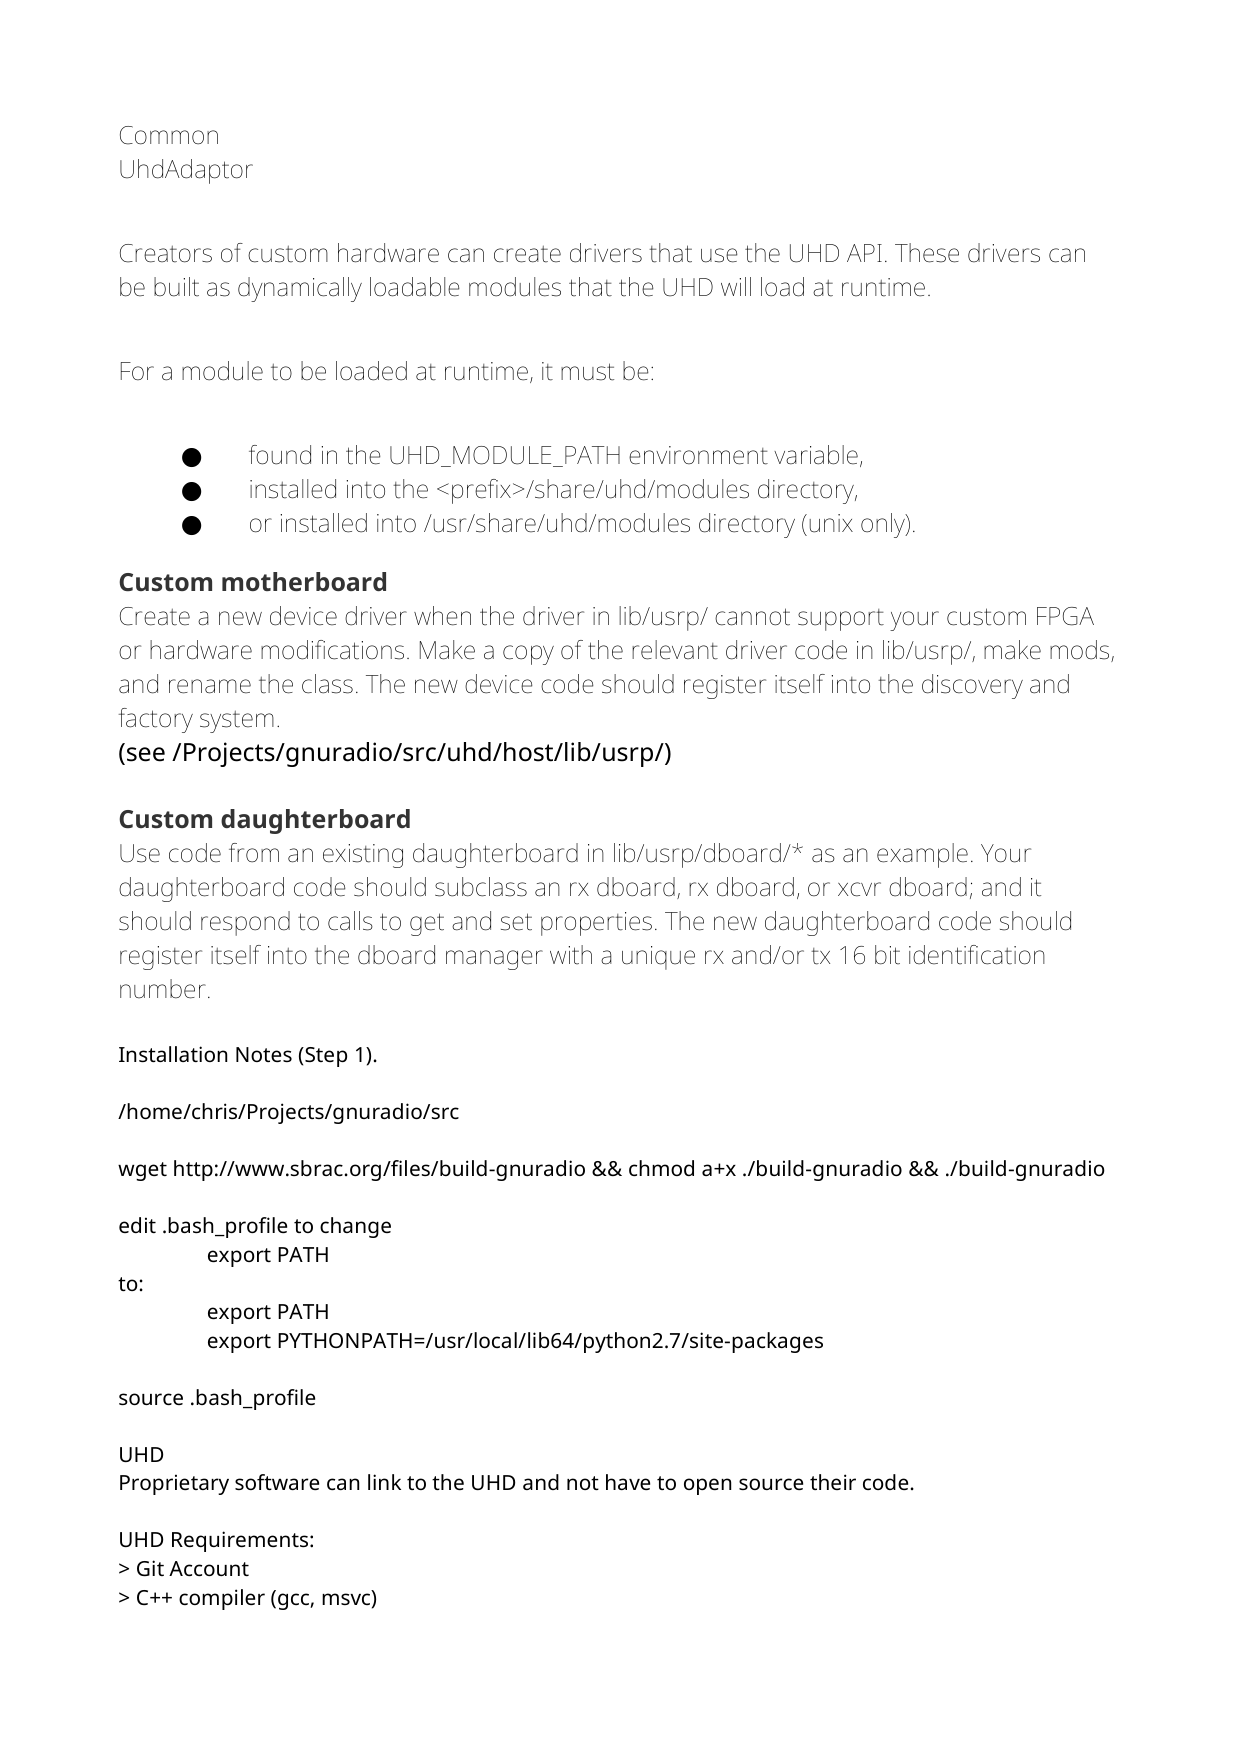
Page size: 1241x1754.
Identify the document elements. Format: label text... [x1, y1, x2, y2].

text Installation Notes (Step 1). [118, 1040, 1122, 1069]
text export PATH [118, 1297, 1122, 1326]
list installed into the <prefix>/share/uhd/modules directory, [160, 472, 1122, 506]
text UHD Requirements: [118, 1525, 1122, 1554]
text Creators of custom hardware can create drivers that use the UHD API. These drivers can be built as dynamically loadable modules that the UHD will load at runtime. [118, 236, 1122, 304]
text edit .bash_profile to change [118, 1211, 1122, 1240]
list or installed into /usr/share/uhd/modules directory (unix only). [160, 506, 1122, 540]
text > Git Account [118, 1554, 1122, 1582]
text UHD [118, 1440, 1122, 1468]
text > C++ compiler (gcc, msvc) [118, 1582, 1122, 1611]
text Custom motherboard [118, 565, 1122, 599]
text source .bash_profile [118, 1383, 1122, 1411]
text export PATH [118, 1240, 1122, 1268]
list found in the UHD_MODULE_PATH environment variable, [160, 438, 1122, 472]
text /home/chris/Projects/gnuradio/src [118, 1097, 1122, 1126]
text Create a new device driver when the driver in lib/usrp/ cannot support your custom FPGA or hardware modifications. Make a copy of the relevant driver code in lib/usrp/, make mods, and rename the class. The new device code should register itself into the discovery and factory system. [118, 599, 1122, 734]
text For a module to be loaded at runtime, it must be: [118, 354, 1122, 388]
text Proprietary software can link to the UHD and not have to open source their code. [118, 1468, 1122, 1497]
text Common UhdAdaptor [118, 118, 1122, 186]
text Use code from an existing daughterboard in lib/usrp/dboard/* as an example. Your daughterboard code should subclass an rx dboard, rx dboard, or xcvr dboard; and it should respond to calls to get and set properties. The new daughterboard code should register itself into the dboard manager with a unique rx and/or tx 16 bit identification number. [118, 836, 1122, 1006]
text Custom daughterboard [118, 802, 1122, 836]
text (see /Projects/gnuradio/src/uhd/host/lib/usrp/) [118, 734, 1122, 802]
text export PYTHONPATH=/usr/local/lib64/python2.7/site-packages [118, 1326, 1122, 1354]
text wget http://www.sbrac.org/files/build-gnuradio && chmod a+x ./build-gnuradio && ./build-gnuradio [118, 1154, 1122, 1183]
text to: [118, 1268, 1122, 1297]
